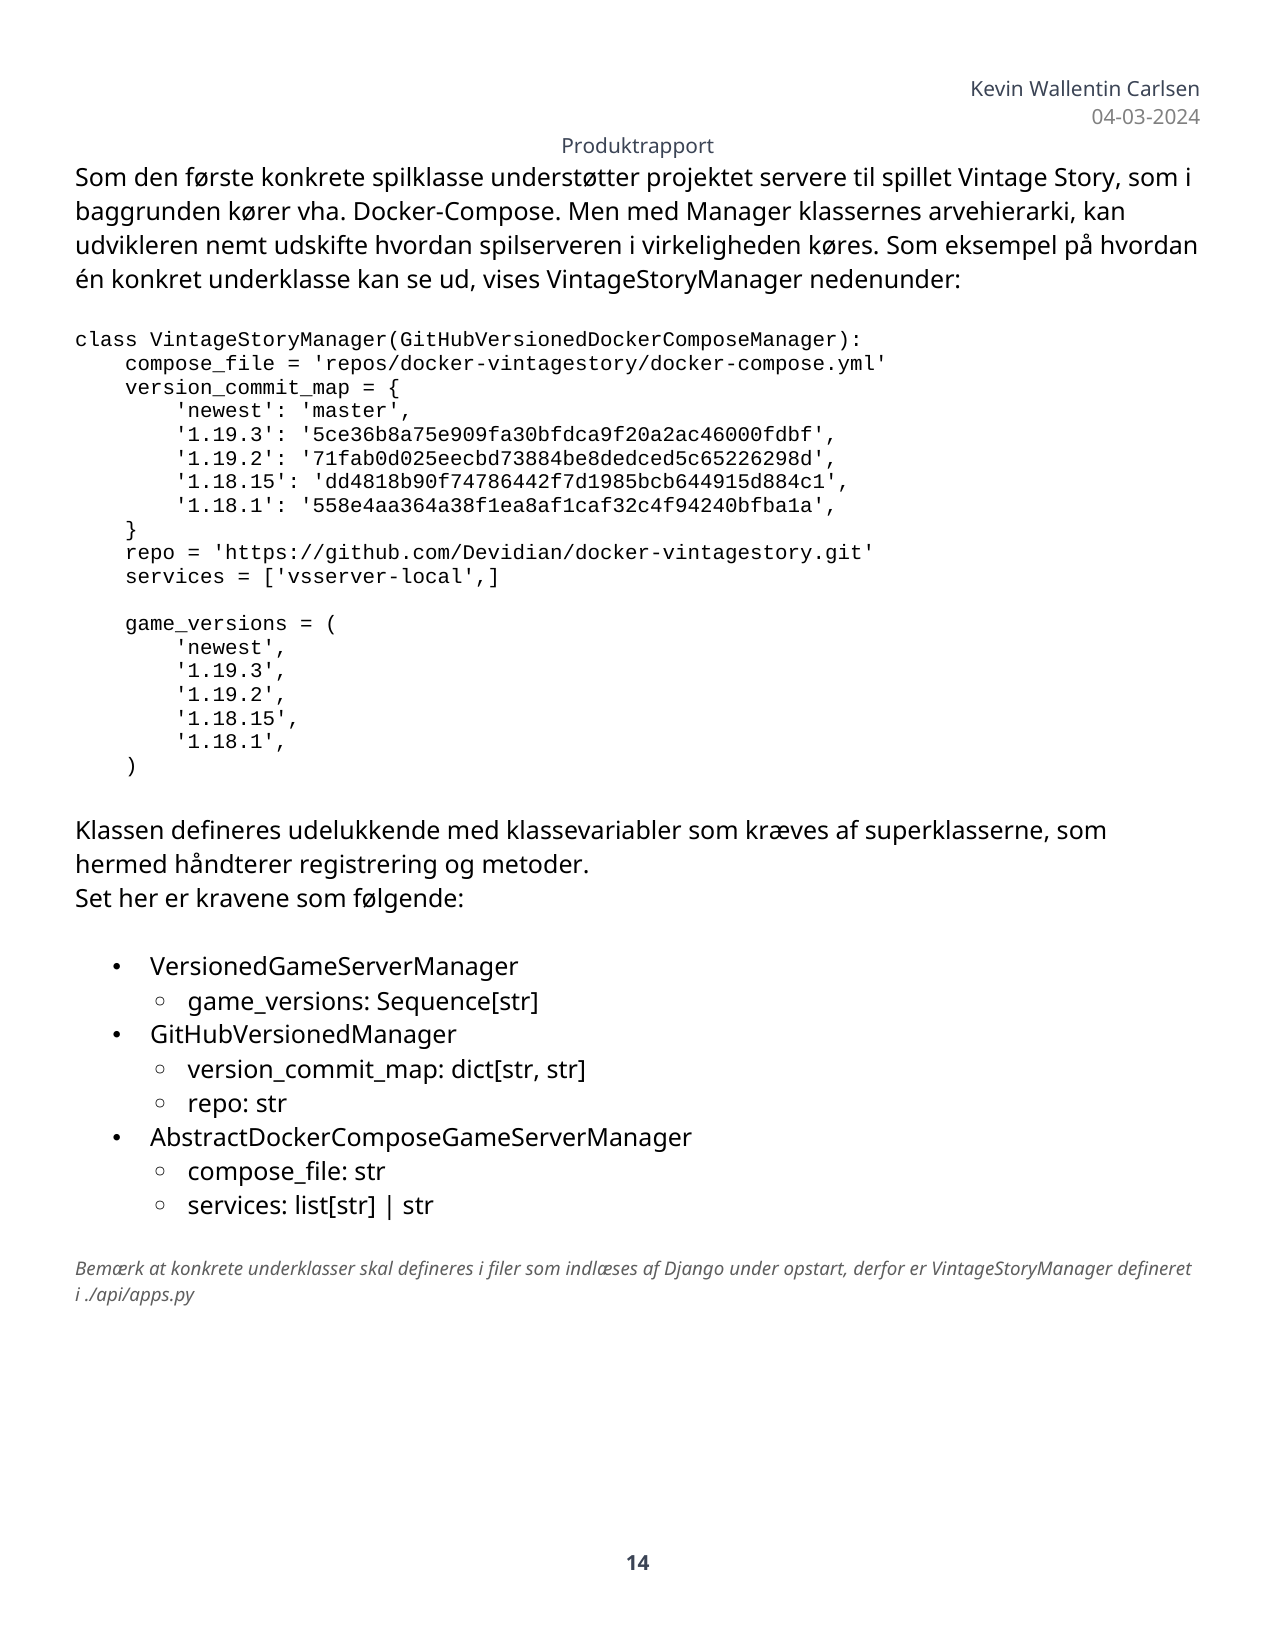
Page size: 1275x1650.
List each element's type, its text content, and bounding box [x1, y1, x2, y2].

text Klassen defineres udelukkende med klassevariabler som kræves af superklasserne, som hermed håndterer registrering og metoder. [75, 813, 1200, 881]
text '1.18.1': '558e4aa364a38f1ea8af1caf32c4f94240bfba1a', [75, 495, 1200, 519]
list services: list[str] | str [150, 1187, 1200, 1222]
list repo: str [150, 1085, 1200, 1119]
text game_versions = ( [75, 613, 1200, 637]
text '1.19.2': '71fab0d025eecbd73884be8dedced5c65226298d', [75, 448, 1200, 471]
text version_commit_map = { [75, 377, 1200, 400]
text Set her er kravene som følgende: [75, 881, 1200, 915]
list compose_file: str [150, 1153, 1200, 1187]
text 'newest', [75, 637, 1200, 661]
text '1.19.3', [75, 661, 1200, 684]
text Som den første konkrete spilklasse understøtter projektet servere til spillet Vintage Story, som i baggrunden kører vha. Docker-Compose. Men med Manager klassernes arvehierarki, kan udvikleren nemt udskifte hvordan spilserveren i virkeligheden køres. Som eksempel på hvordan én konkret underklasse kan se ud, vises VintageStoryManager nedenunder: [75, 159, 1200, 295]
list AbstractDockerComposeGameServerManager [112, 1119, 1200, 1153]
list game_versions: Sequence[str] [150, 983, 1200, 1017]
text '1.18.15', [75, 708, 1200, 731]
list version_commit_map: dict[str, str] [150, 1051, 1200, 1085]
text compose_file = 'repos/docker-vintagestory/docker-compose.yml' [75, 353, 1200, 377]
text '1.19.2', [75, 684, 1200, 708]
text 'newest': 'master', [75, 400, 1200, 424]
text services = ['vsserver-local',] [75, 566, 1200, 589]
text Bemærk at konkrete underklasser skal defineres i filer som indlæses af Django under opstart, derfor er VintageStoryManager defineret i ./api/apps.py [75, 1256, 1200, 1307]
text class VintageStoryManager(GitHubVersionedDockerComposeManager): [75, 329, 1200, 353]
text repo = 'https://github.com/Devidian/docker-vintagestory.git' [75, 542, 1200, 566]
text '1.19.3': '5ce36b8a75e909fa30bfdca9f20a2ac46000fdbf', [75, 424, 1200, 448]
text ) [75, 755, 1200, 779]
text } [75, 519, 1200, 542]
list VersionedGameServerManager [112, 949, 1200, 983]
text '1.18.15': 'dd4818b90f74786442f7d1985bcb644915d884c1', [75, 471, 1200, 495]
text '1.18.1', [75, 731, 1200, 755]
list GitHubVersionedManager [112, 1017, 1200, 1051]
